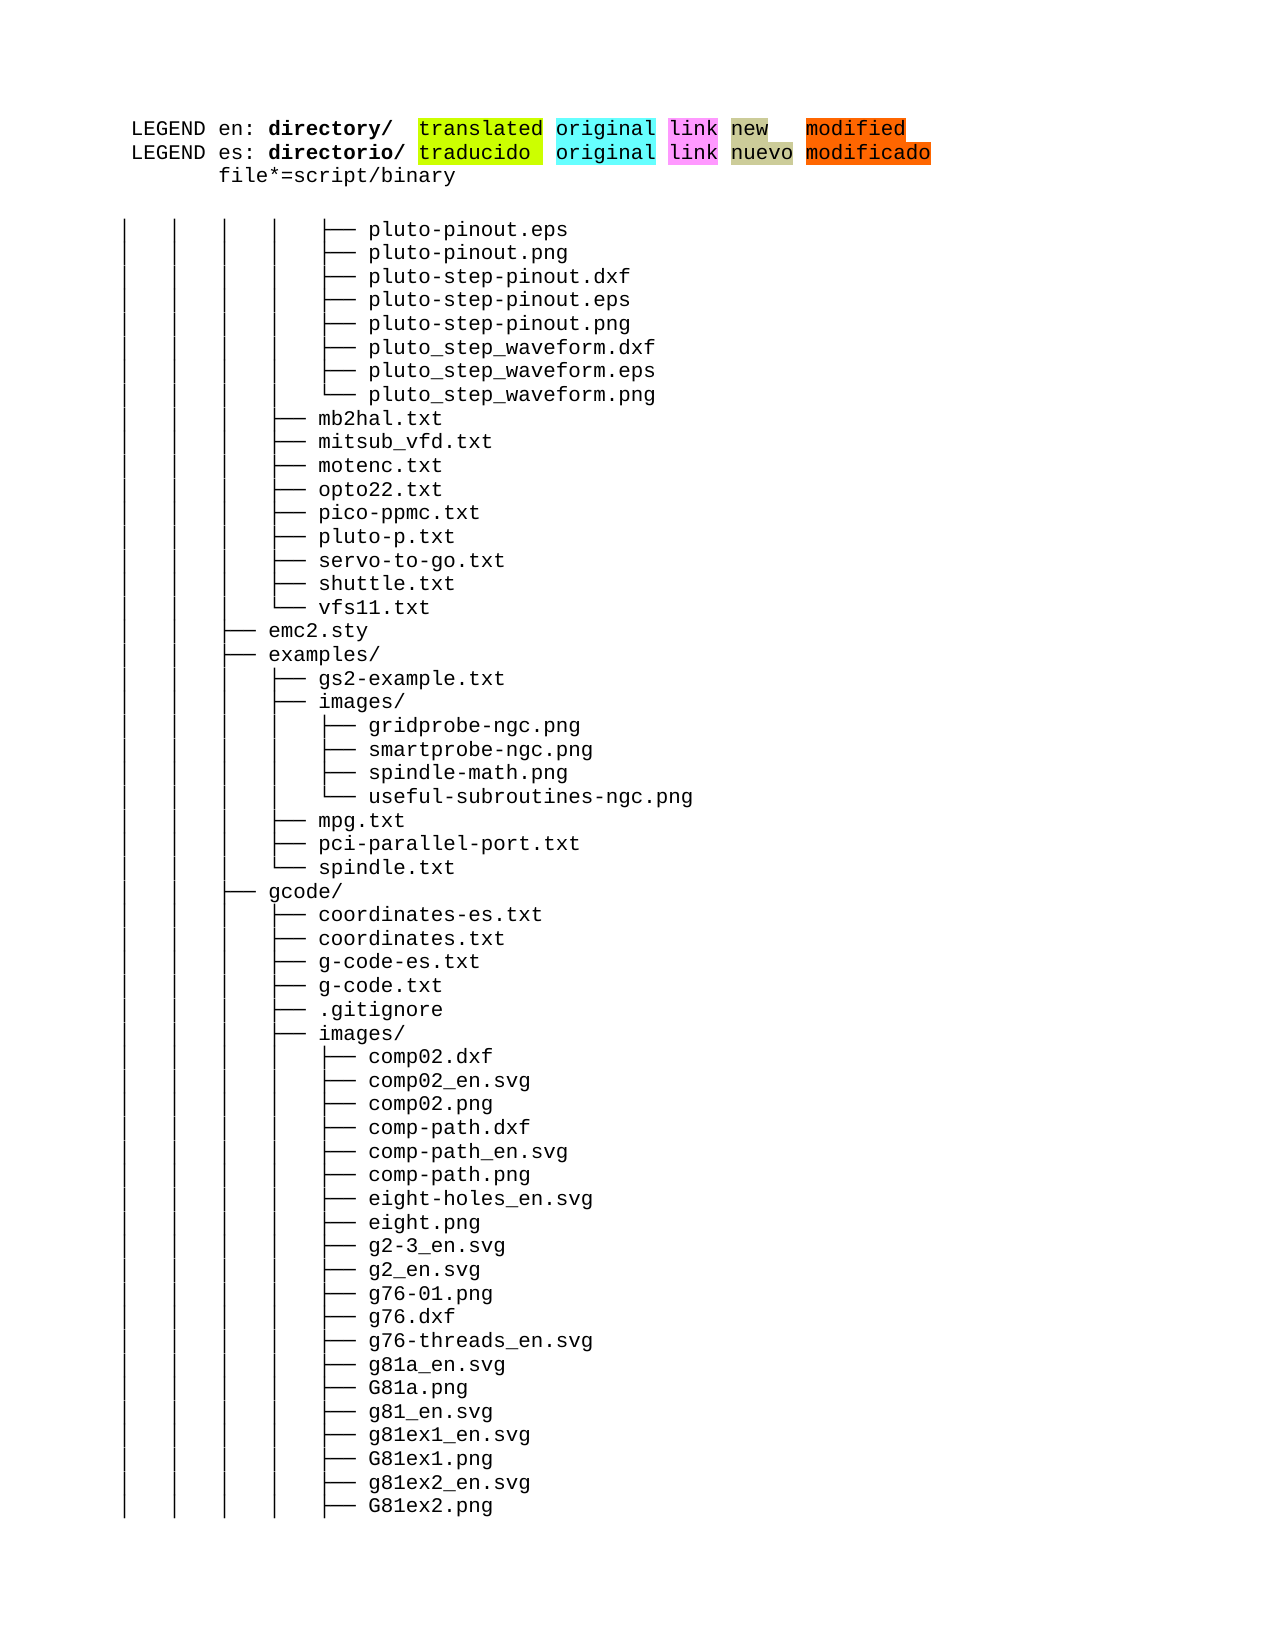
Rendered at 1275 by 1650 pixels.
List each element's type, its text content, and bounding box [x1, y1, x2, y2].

text │ │ │ │ ├── eight.png [125, 1212, 174, 1235]
text │ │ │ │ ├── pluto-step-pinout.dxf [275, 266, 324, 289]
text │ │ │ │ ├── g81_en.svg [325, 1401, 1157, 1424]
text │ │ │ ├── mpg.txt [175, 810, 224, 833]
text │ │ │ ├── pluto-p.txt [225, 526, 274, 549]
text │ │ │ │ ├── eight.png [325, 1212, 1157, 1235]
text │ │ │ │ ├── pluto_step_waveform.dxf [175, 337, 224, 360]
text │ │ │ │ ├── g76.dxf [118, 1306, 1157, 1330]
text │ │ │ └── spindle.txt [118, 857, 1157, 881]
text │ │ │ ├── coordinates.txt [175, 928, 224, 952]
text │ │ │ │ ├── g76-01.png [175, 1283, 224, 1306]
text │ │ │ │ ├── g81ex2_en.svg [325, 1472, 1157, 1495]
text │ │ │ │ ├── pluto_step_waveform.dxf [125, 337, 174, 360]
text │ │ │ │ ├── g76-01.png [275, 1283, 324, 1306]
text │ │ │ │ ├── pluto-step-pinout.eps [118, 289, 1157, 313]
text │ │ │ │ ├── comp-path_en.svg [175, 1141, 224, 1164]
text │ │ │ ├── coordinates-es.txt [118, 904, 1157, 928]
text │ │ │ │ ├── comp02_en.svg [325, 1070, 1157, 1093]
text │ │ │ └── vfs11.txt [175, 597, 224, 621]
text │ │ │ ├── mpg.txt [125, 810, 174, 833]
text │ │ │ ├── coordinates.txt [225, 928, 274, 952]
text │ │ ├── emc2.sty [118, 621, 1157, 644]
text │ │ │ │ ├── eight.png [225, 1212, 274, 1235]
text │ │ │ │ ├── comp-path.png [118, 1164, 1157, 1188]
text │ │ │ │ ├── comp-path_en.svg [325, 1141, 1157, 1164]
text │ │ │ ├── mitsub_vfd.txt [118, 431, 1157, 455]
text │ │ │ │ ├── eight.png [175, 1212, 224, 1235]
text │ │ │ ├── g-code.txt [118, 975, 1157, 999]
text │ │ │ │ ├── comp02_en.svg [225, 1070, 274, 1093]
text │ │ │ │ ├── pluto-step-pinout.dxf [325, 266, 1157, 289]
text │ │ │ ├── pci-parallel-port.txt [118, 833, 1157, 857]
text │ │ │ ├── .gitignore [275, 999, 1157, 1022]
text │ │ │ │ ├── eight-holes_en.svg [118, 1188, 1157, 1212]
text │ │ │ │ ├── g76-01.png [125, 1283, 174, 1306]
text │ │ │ ├── pluto-p.txt [275, 526, 1157, 549]
text │ │ │ │ ├── spindle-math.png [118, 762, 1157, 786]
text │ │ │ ├── .gitignore [125, 999, 174, 1022]
text │ │ │ ├── pluto-p.txt [175, 526, 224, 549]
text │ │ │ │ ├── g81ex2_en.svg [125, 1472, 174, 1495]
text │ │ │ │ ├── smartprobe-ngc.png [275, 739, 324, 762]
text │ │ │ │ ├── pluto-step-pinout.dxf [125, 266, 174, 289]
text │ │ │ ├── motenc.txt [118, 455, 1157, 479]
text │ │ │ │ ├── g81a_en.svg [118, 1353, 1157, 1377]
text │ │ │ ├── mpg.txt [275, 810, 1157, 833]
text │ │ │ ├── gs2-example.txt [125, 668, 174, 691]
text │ │ │ │ ├── g76-01.png [225, 1283, 274, 1306]
text │ │ │ │ ├── pluto-step-pinout.png [118, 313, 1157, 337]
text │ │ │ │ ├── comp02_en.svg [175, 1070, 224, 1093]
text │ │ │ ├── opto22.txt [225, 479, 274, 502]
text │ │ │ │ ├── smartprobe-ngc.png [225, 739, 274, 762]
text │ │ │ │ ├── comp02_en.svg [125, 1070, 174, 1093]
text │ │ │ │ ├── comp02.dxf [118, 1046, 1157, 1070]
text │ │ │ │ ├── comp-path_en.svg [125, 1141, 174, 1164]
text │ │ │ ├── mb2hal.txt [225, 408, 274, 431]
text │ │ │ │ ├── comp-path_en.svg [275, 1141, 324, 1164]
text │ │ │ │ ├── pluto_step_waveform.dxf [325, 337, 1157, 360]
text │ │ │ ├── gs2-example.txt [275, 668, 1157, 691]
text │ │ │ │ ├── g81_en.svg [175, 1401, 224, 1424]
text │ │ │ │ ├── eight.png [275, 1212, 324, 1235]
text │ │ │ │ ├── pluto-step-pinout.dxf [175, 266, 224, 289]
text │ │ │ ├── opto22.txt [125, 479, 174, 502]
text │ │ │ ├── g-code-es.txt [118, 952, 1157, 975]
text │ │ │ ├── pico-ppmc.txt [118, 502, 1157, 526]
text │ │ ├── gcode/ [225, 881, 1157, 904]
text │ │ │ │ ├── gridprobe-ngc.png [118, 715, 1157, 739]
text │ │ │ ├── coordinates.txt [275, 928, 1157, 952]
text │ │ │ ├── shuttle.txt [118, 573, 1157, 597]
text │ │ │ ├── .gitignore [225, 999, 274, 1022]
text │ │ │ ├── mb2hal.txt [275, 408, 1157, 431]
text │ │ │ │ ├── g81ex2_en.svg [175, 1472, 224, 1495]
text │ │ │ │ ├── comp02.png [118, 1093, 1157, 1117]
text │ │ │ │ ├── g81_en.svg [125, 1401, 174, 1424]
text │ │ ├── gcode/ [125, 881, 174, 904]
text │ │ │ ├── mb2hal.txt [125, 408, 174, 431]
text │ │ │ │ └── useful-subroutines-ngc.png [118, 786, 1157, 810]
text │ │ │ │ ├── g2-3_en.svg [118, 1235, 1157, 1259]
text │ │ │ ├── images/ [118, 1022, 1157, 1046]
text │ │ │ │ ├── g76-threads_en.svg [125, 1330, 174, 1353]
text │ │ │ │ ├── g81ex2_en.svg [275, 1472, 324, 1495]
text │ │ │ │ ├── g81_en.svg [275, 1401, 324, 1424]
text │ │ ├── gcode/ [175, 881, 224, 904]
text │ │ │ │ ├── smartprobe-ngc.png [125, 739, 174, 762]
text │ │ │ │ ├── g81ex1_en.svg [118, 1424, 1157, 1448]
text │ │ │ ├── images/ [118, 691, 1157, 715]
text │ │ │ │ ├── pluto-pinout.png [118, 242, 1157, 266]
text │ │ │ │ ├── g76-01.png [325, 1283, 1157, 1306]
text │ │ │ │ ├── comp-path.dxf [118, 1117, 1157, 1141]
text │ │ │ │ ├── comp02_en.svg [275, 1070, 324, 1093]
text │ │ ├── examples/ [118, 644, 1157, 668]
text │ │ │ │ ├── g2_en.svg [118, 1259, 1157, 1283]
text │ │ │ │ ├── pluto_step_waveform.dxf [275, 337, 324, 360]
text │ │ │ ├── mb2hal.txt [175, 408, 224, 431]
text │ │ │ │ ├── g76-threads_en.svg [225, 1330, 274, 1353]
text │ │ │ │ ├── g81_en.svg [225, 1401, 274, 1424]
text │ │ │ │ ├── smartprobe-ngc.png [175, 739, 224, 762]
text │ │ │ │ ├── comp-path_en.svg [225, 1141, 274, 1164]
text │ │ │ │ ├── g76-threads_en.svg [325, 1330, 1157, 1353]
text │ │ │ ├── servo-to-go.txt [118, 549, 1157, 573]
text │ │ │ ├── pluto-p.txt [125, 526, 174, 549]
text │ │ │ ├── gs2-example.txt [225, 668, 274, 691]
text │ │ │ ├── mpg.txt [225, 810, 274, 833]
text │ │ │ │ ├── pluto-step-pinout.dxf [225, 266, 274, 289]
text │ │ │ │ ├── g81ex2_en.svg [225, 1472, 274, 1495]
text │ │ │ ├── opto22.txt [175, 479, 224, 502]
text │ │ │ ├── coordinates.txt [125, 928, 174, 952]
text │ │ │ │ ├── G81ex2.png [118, 1495, 1157, 1519]
text │ │ │ │ ├── pluto_step_waveform.eps [118, 360, 1157, 384]
text │ │ │ │ ├── g76-threads_en.svg [175, 1330, 224, 1353]
text │ │ │ ├── gs2-example.txt [175, 668, 224, 691]
text │ │ │ │ ├── pluto-pinout.eps [118, 218, 1157, 242]
text │ │ │ │ ├── g76-threads_en.svg [275, 1330, 324, 1353]
text │ │ │ ├── .gitignore [175, 999, 224, 1022]
text │ │ │ │ ├── smartprobe-ngc.png [325, 739, 1157, 762]
text │ │ │ │ ├── pluto_step_waveform.dxf [225, 337, 274, 360]
text │ │ │ ├── opto22.txt [275, 479, 1157, 502]
text │ │ │ │ ├── G81ex1.png [118, 1448, 1157, 1472]
text │ │ │ │ └── pluto_step_waveform.png [118, 384, 1157, 408]
text │ │ │ │ ├── G81a.png [118, 1377, 1157, 1401]
text │ │ │ └── vfs11.txt [225, 597, 1157, 621]
text │ │ │ └── vfs11.txt [125, 597, 174, 621]
